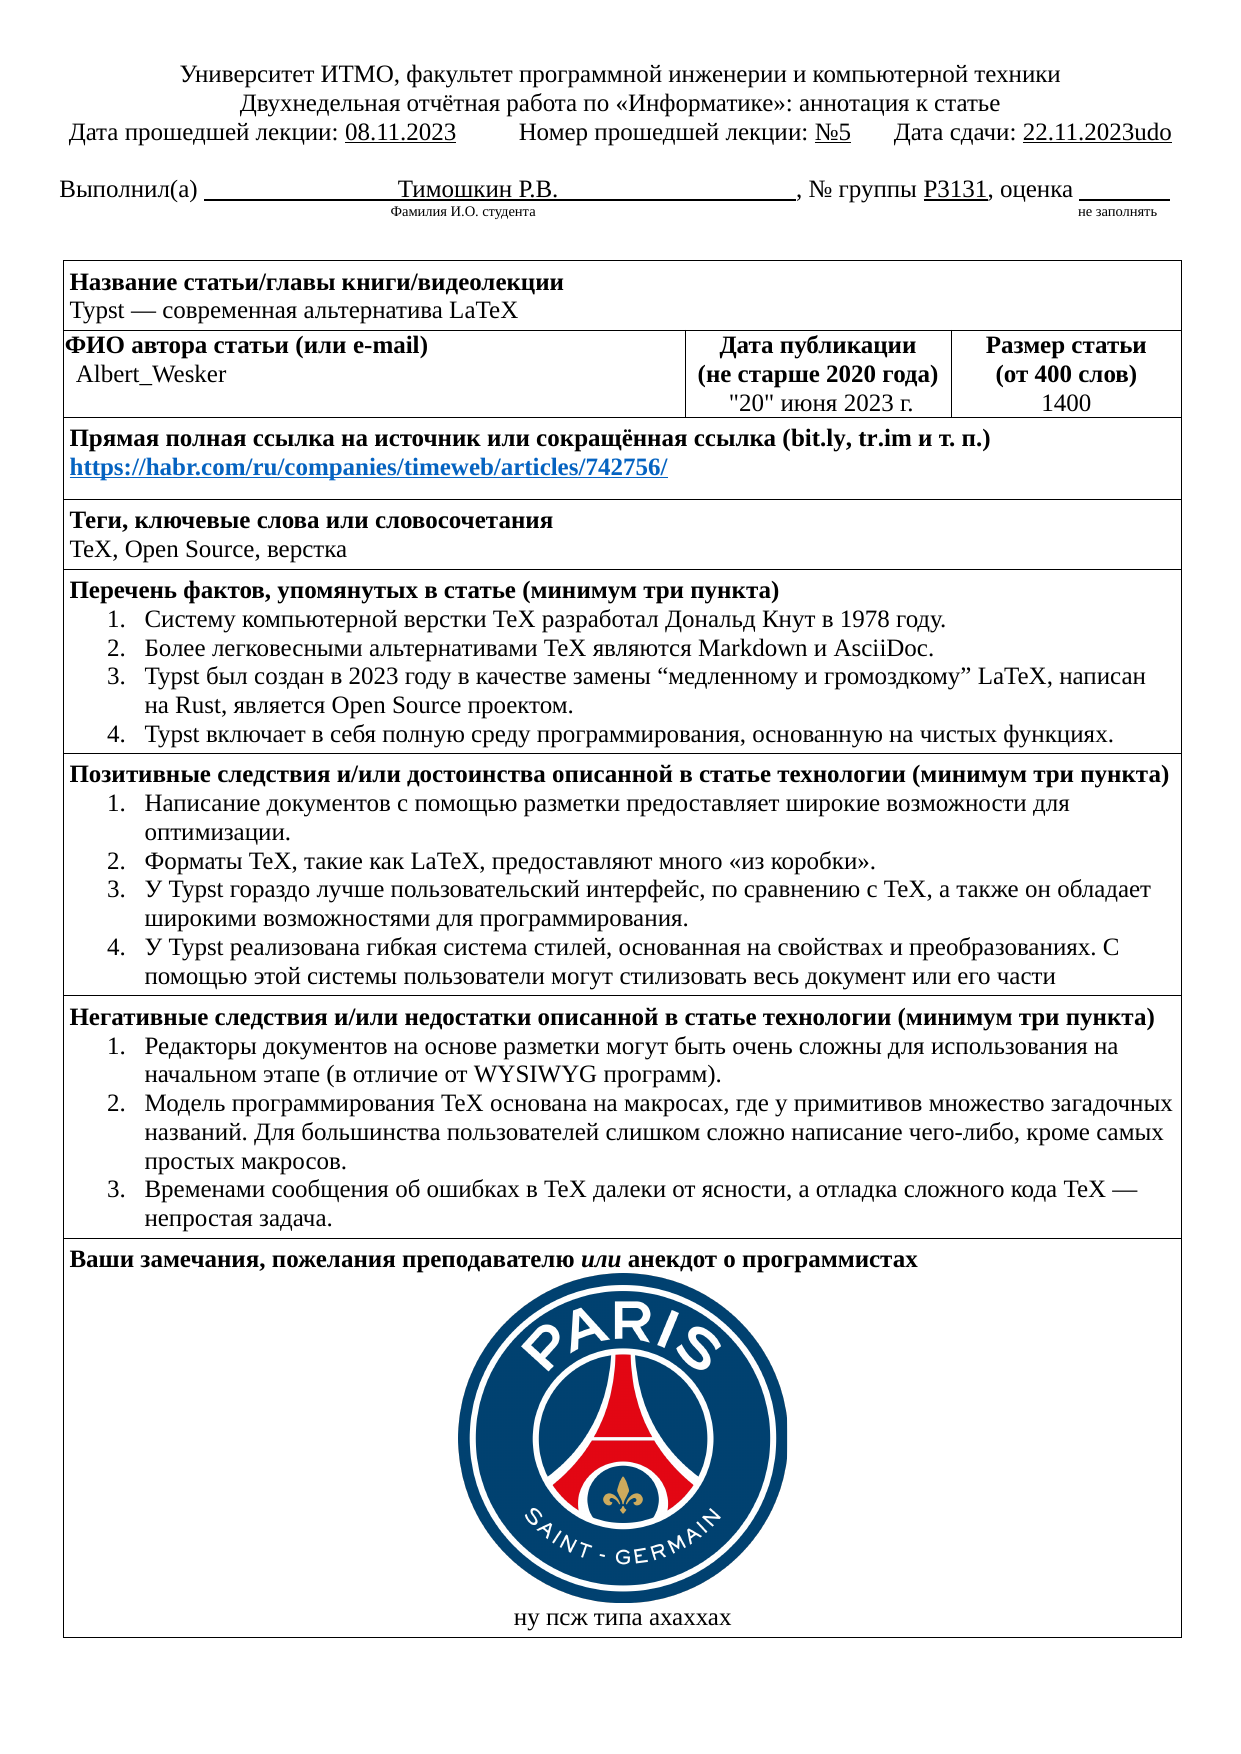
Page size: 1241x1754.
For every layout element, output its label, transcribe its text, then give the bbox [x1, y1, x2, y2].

table_header Название статьи/главы книги/видеолекции Typst — современная альтернатива LaTeX [64, 261, 1181, 330]
text Фамилия И.О. студента не заполнять [59, 203, 1181, 232]
table_cell Прямая полная ссылка на источник или сокращённая ссылка (bit.ly, tr.im и т. п.) https://habr.com/ru/companies/timeweb/articles/742756/ [64, 418, 1181, 499]
table_cell Негативные следствия и/или недостатки описанной в статье технологии (минимум три пункта) Редакторы документов на основе разметки могут быть очень сложны для использования на начальном этапе (в отличие от WYSIWYG программ). Модель программирования TeX основана на макросах, где у примитивов множество загадочных названий. Для большинства пользователей слишком сложно написание чего-либо, кроме самых простых макросов. Временами сообщения об ошибках в TeX далеки от ясности, а отладка сложного кода TeX — непростая задача. [64, 996, 1181, 1238]
picture [458, 1273, 788, 1603]
text Дата прошедшей лекции: 08.11.2023 Номер прошедшей лекции: №5 Дата сдачи: 22.11.2023udo [59, 117, 1181, 145]
table_cell Дата публикации (не старше 2020 года) "20" июня 2023 г. [686, 331, 951, 417]
text Двухнедельная отчётная работа по «Информатике»: аннотация к статье [59, 88, 1181, 117]
table_cell Ваши замечания, пожелания преподавателю или анекдот о программистах ну псж типа ахаххах [64, 1239, 1181, 1637]
table_cell Размер статьи (от 400 слов) 1400 [952, 331, 1181, 417]
text Университет ИТМО, факультет программной инженерии и компьютерной техники [59, 59, 1181, 88]
table_cell Перечень фактов, упомянутых в статье (минимум три пункта) Систему компьютерной верстки TeX разработал Дональд Кнут в 1978 году. Более легковесными альтернативами TeX являются Markdown и AsciiDoc. Typst был создан в 2023 году в качестве замены “медленному и громоздкому” LaTeX, написан на Rust, является Open Source проектом. Typst включает в себя полную среду программирования, основанную на чистых функциях. [64, 570, 1181, 753]
text Выполнил(а) Тимошкин Р.В. , № группы P3131, оценка [59, 174, 1181, 203]
table_cell ФИО автора статьи (или e-mail) Albert_Wesker [64, 331, 685, 417]
table_cell Позитивные следствия и/или достоинства описанной в статье технологии (минимум три пункта) Написание документов с помощью разметки предоставляет широкие возможности для оптимизации. Форматы TeX, такие как LaTeX, предоставляют много «из коробки». У Typst гораздо лучше пользовательский интерфейс, по сравнению с TeX, а также он обладает широкими возможностями для программирования. У Typst реализована гибкая система стилей, основанная на свойствах и преобразованиях. С помощью этой системы пользователи могут стилизовать весь документ или его части [64, 754, 1181, 995]
table_cell Теги, ключевые слова или словосочетания TeX, Open Source, верстка [64, 500, 1181, 569]
